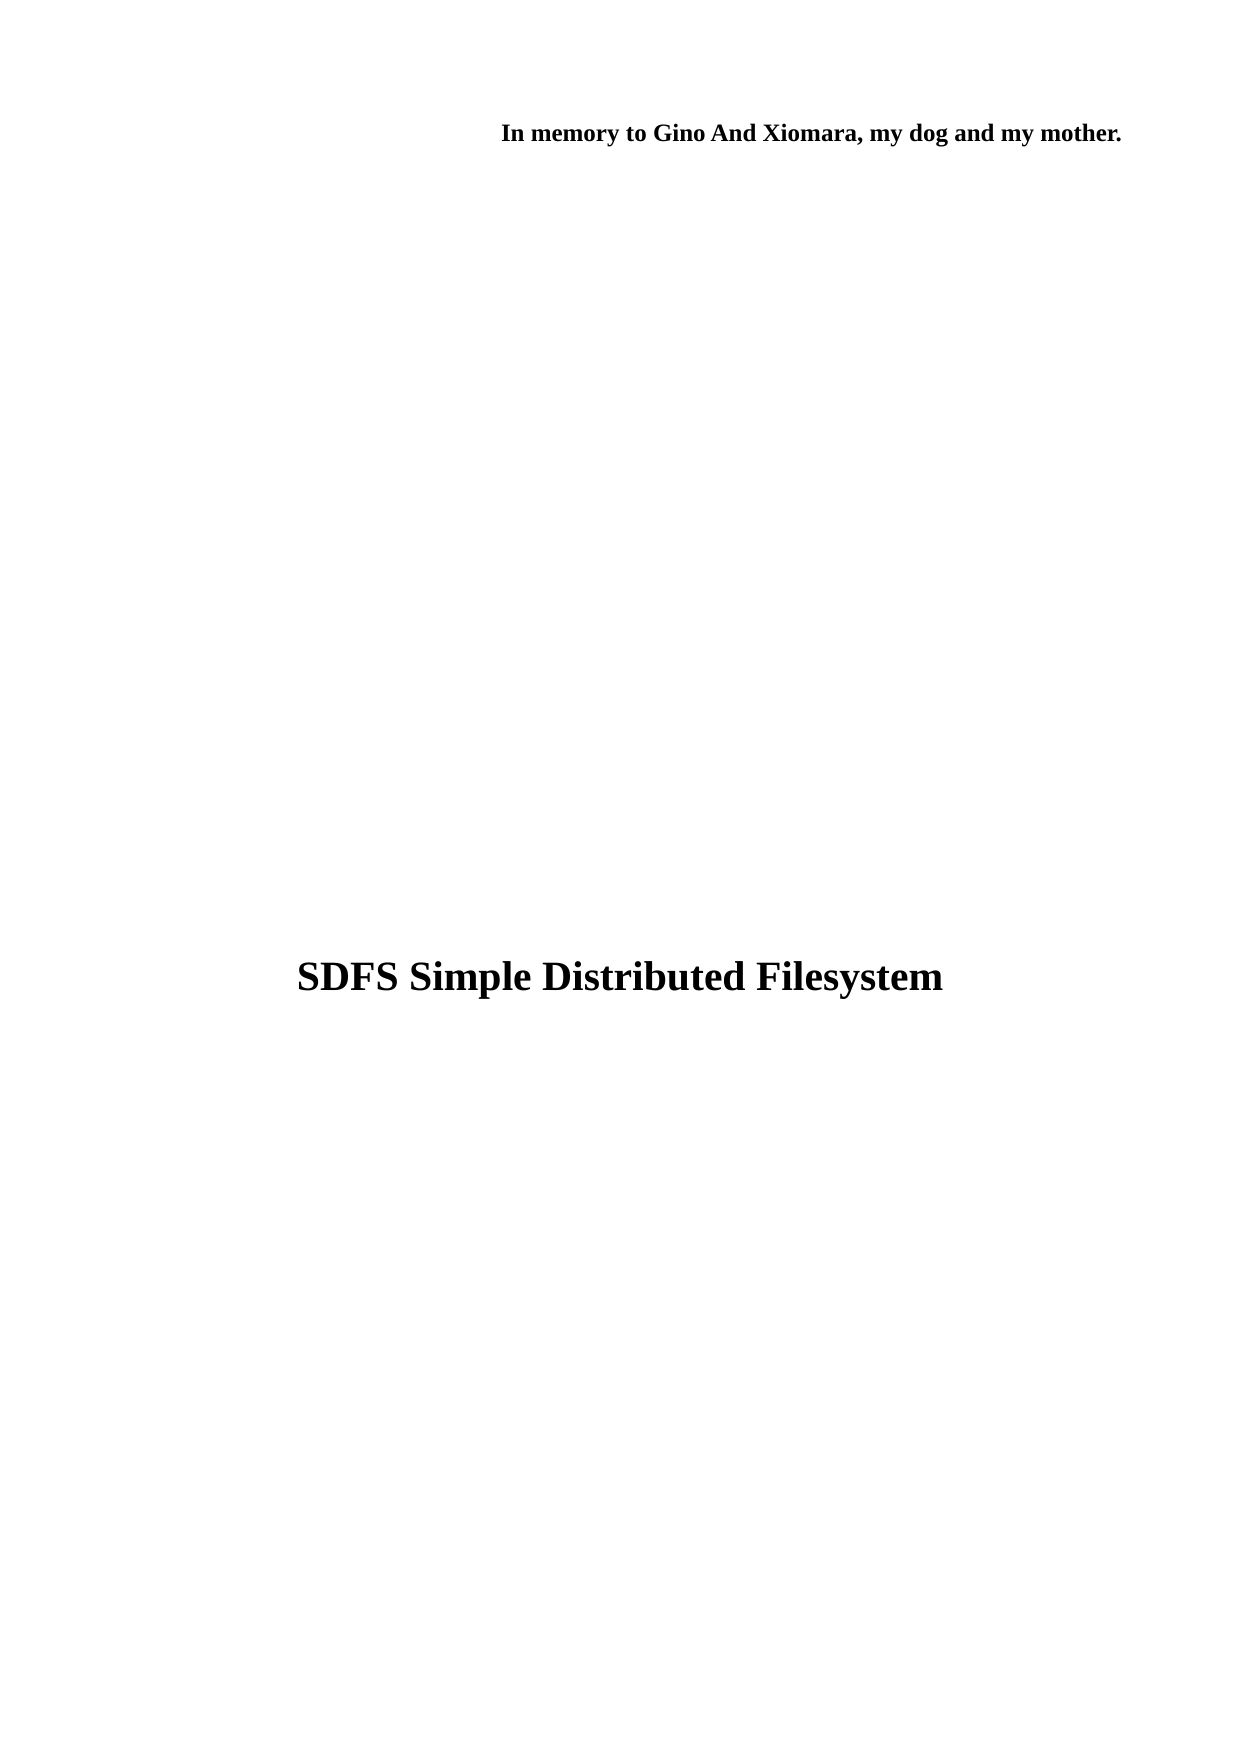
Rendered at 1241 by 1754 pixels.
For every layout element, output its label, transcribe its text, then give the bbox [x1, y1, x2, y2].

text SDFS Simple Distributed Filesystem [118, 952, 1122, 1000]
text In memory to Gino And Xiomara, my dog and my mother. [118, 118, 1122, 147]
